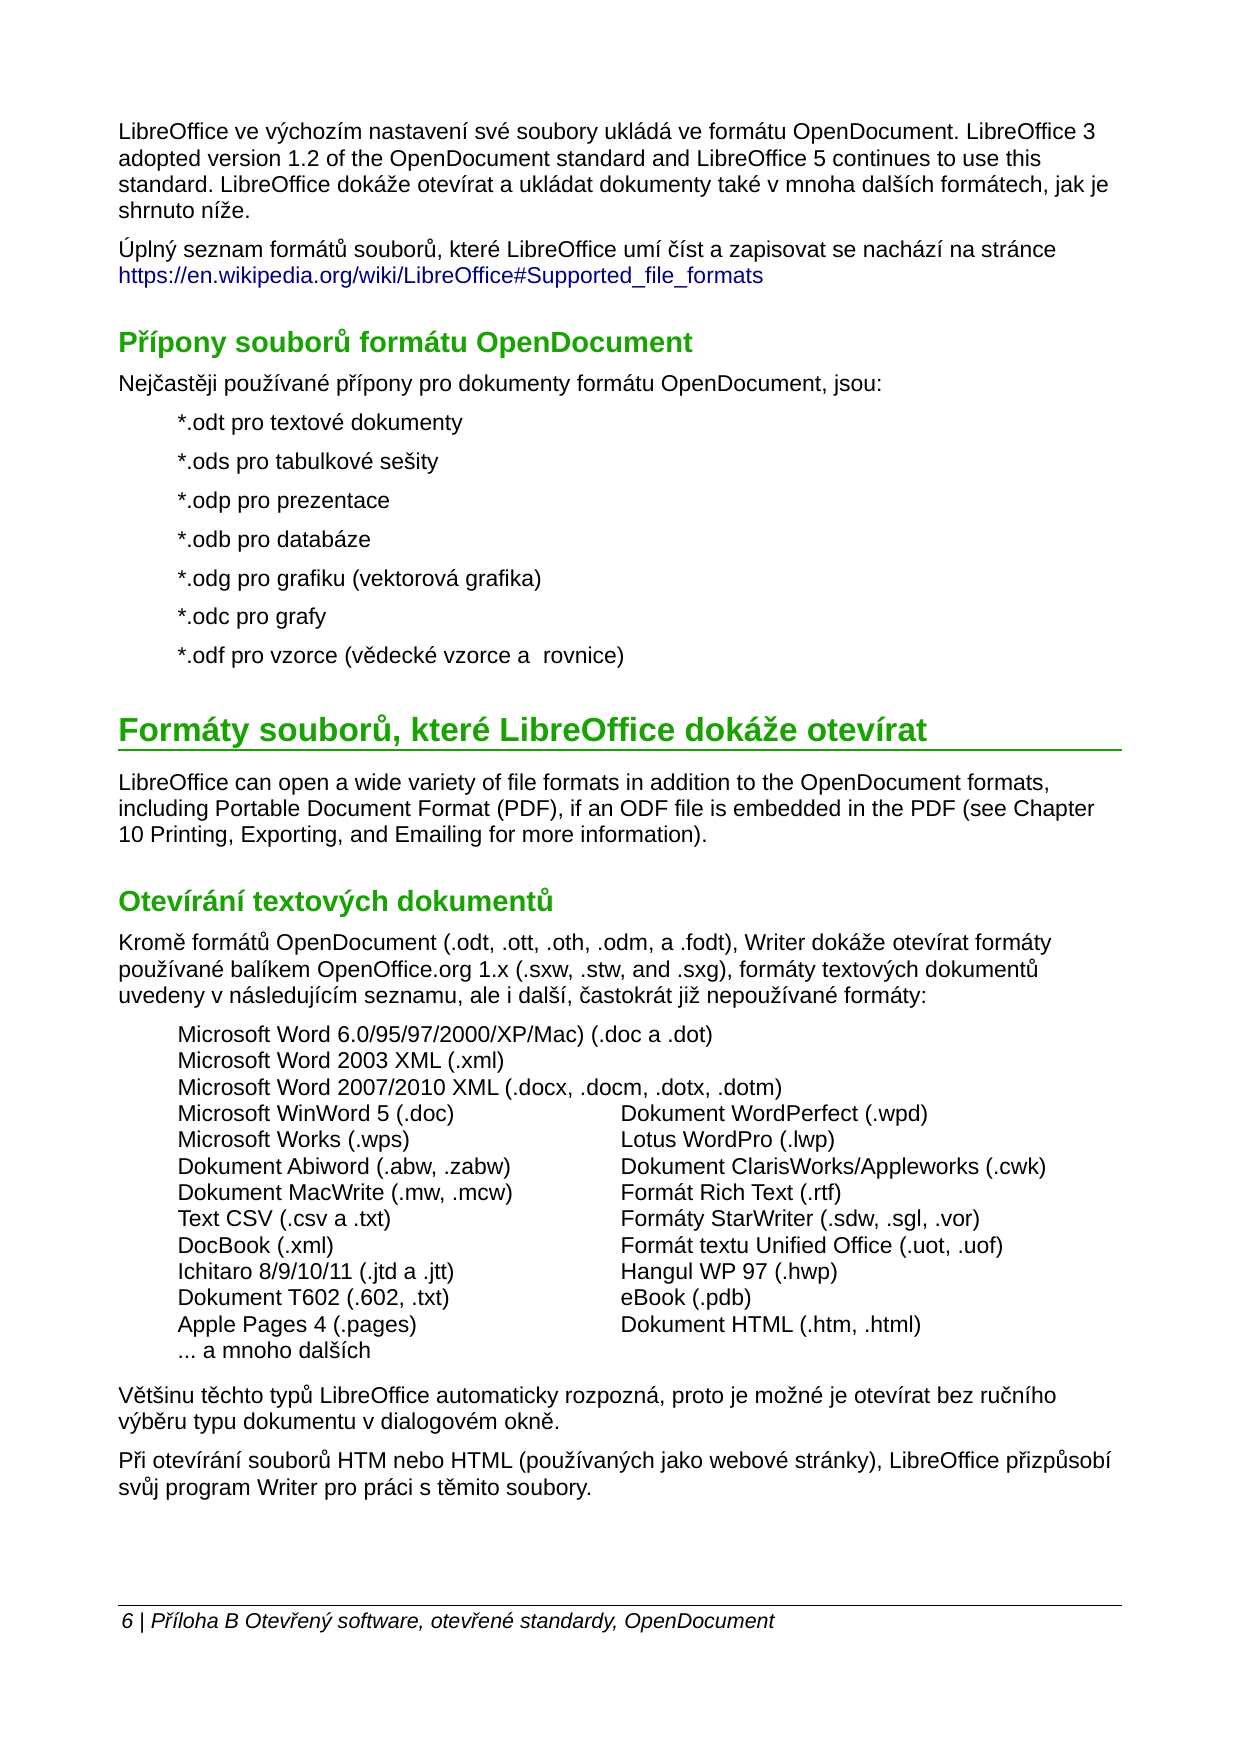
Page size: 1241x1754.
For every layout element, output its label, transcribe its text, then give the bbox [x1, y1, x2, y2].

table_cell Text CSV (.csv a .txt) [118, 1205, 561, 1232]
text Úplný seznam formátů souborů, které LibreOffice umí číst a zapisovat se nachází na stránce https://en.wikipedia.org/wiki/LibreOffice#Supported_file_formats [118, 236, 1122, 289]
subtitle Formáty souborů, které LibreOffice dokáže otevírat [118, 711, 1122, 749]
list Nejčastěji používané přípony pro dokumenty formátu OpenDocument, jsou: [118, 370, 1122, 397]
subtitle Přípony souborů formátu OpenDocument [118, 325, 1122, 358]
subtitle Otevírání textových dokumentů [118, 884, 1122, 917]
table_cell Ichitaro 8/9/10/11 (.jtd a .jtt) [118, 1258, 561, 1284]
text *.odg pro grafiku (vektorová grafika) [177, 564, 1122, 591]
list Kromě formátů OpenDocument (.odt, .ott, .oth, .odm, a .fodt), Writer dokáže otevírat formáty používané balíkem OpenOffice.org 1.x (.sxw, .stw, and .sxg), formáty textových dokumentů uvedeny v následujícím seznamu, ale i další, častokrát již nepoužívané formáty: [118, 929, 1122, 1008]
text LibreOffice can open a wide variety of file formats in addition to the OpenDocument formats, including Portable Document Format (PDF), if an ODF file is embedded in the PDF (see Chapter 10 Printing, Exporting, and Emailing for more information). [118, 769, 1122, 848]
table_cell Apple Pages 4 (.pages) [118, 1311, 561, 1337]
table_cell DocBook (.xml) [118, 1232, 561, 1258]
table_cell Formát textu Unified Office (.uot, .uof) [561, 1232, 1123, 1258]
table_cell Formáty StarWriter (.sdw, .sgl, .vor) [561, 1205, 1123, 1232]
table_cell [561, 1337, 1123, 1376]
table_header Microsoft WinWord 5 (.doc) [118, 1100, 561, 1126]
text Microsoft Word 6.0/95/97/2000/XP/Mac) (.doc a .dot) Microsoft Word 2003 XML (.xml) Microsoft Word 2007/2010 XML (.docx, .docm, .dotx, .dotm) [177, 1021, 1122, 1100]
text *.odb pro databáze [177, 526, 1122, 552]
table_cell Dokument T602 (.602, .txt) [118, 1284, 561, 1311]
table_cell Lotus WordPro (.lwp) [561, 1126, 1123, 1153]
text Při otevírání souborů HTM nebo HTML (používaných jako webové stránky), LibreOffice přizpůsobí svůj program Writer pro práci s těmito soubory. [118, 1447, 1122, 1500]
text LibreOffice ve výchozím nastavení své soubory ukládá ve formátu OpenDocument. LibreOffice 3 adopted version 1.2 of the OpenDocument standard and LibreOffice 5 continues to use this standard. LibreOffice dokáže otevírat a ukládat dokumenty také v mnoha dalších formátech, jak je shrnuto níže. [118, 118, 1122, 223]
table_cell Dokument HTML (.htm, .html) [561, 1311, 1123, 1337]
table_header Dokument WordPerfect (.wpd) [561, 1100, 1123, 1126]
table_cell Hangul WP 97 (.hwp) [561, 1258, 1123, 1284]
table_cell eBook (.pdb) [561, 1284, 1123, 1311]
text *.odc pro grafy [177, 603, 1122, 630]
text Většinu těchto typů LibreOffice automaticky rozpozná, proto je možné je otevírat bez ručního výběru typu dokumentu v dialogovém okně. [118, 1382, 1122, 1434]
table_cell Dokument MacWrite (.mw, .mcw) [118, 1179, 561, 1205]
text *.odt pro textové dokumenty [177, 409, 1122, 435]
table_cell Formát Rich Text (.rtf) [561, 1179, 1123, 1205]
text *.ods pro tabulkové sešity [177, 448, 1122, 474]
table_cell Dokument ClarisWorks/Appleworks (.cwk) [561, 1153, 1123, 1179]
table_cell Microsoft Works (.wps) [118, 1126, 561, 1153]
text *.odf pro vzorce (vědecké vzorce a rovnice) [177, 642, 1122, 668]
table_cell ... a mnoho dalších [118, 1337, 561, 1376]
table_cell Dokument Abiword (.abw, .zabw) [118, 1153, 561, 1179]
text *.odp pro prezentace [177, 487, 1122, 513]
